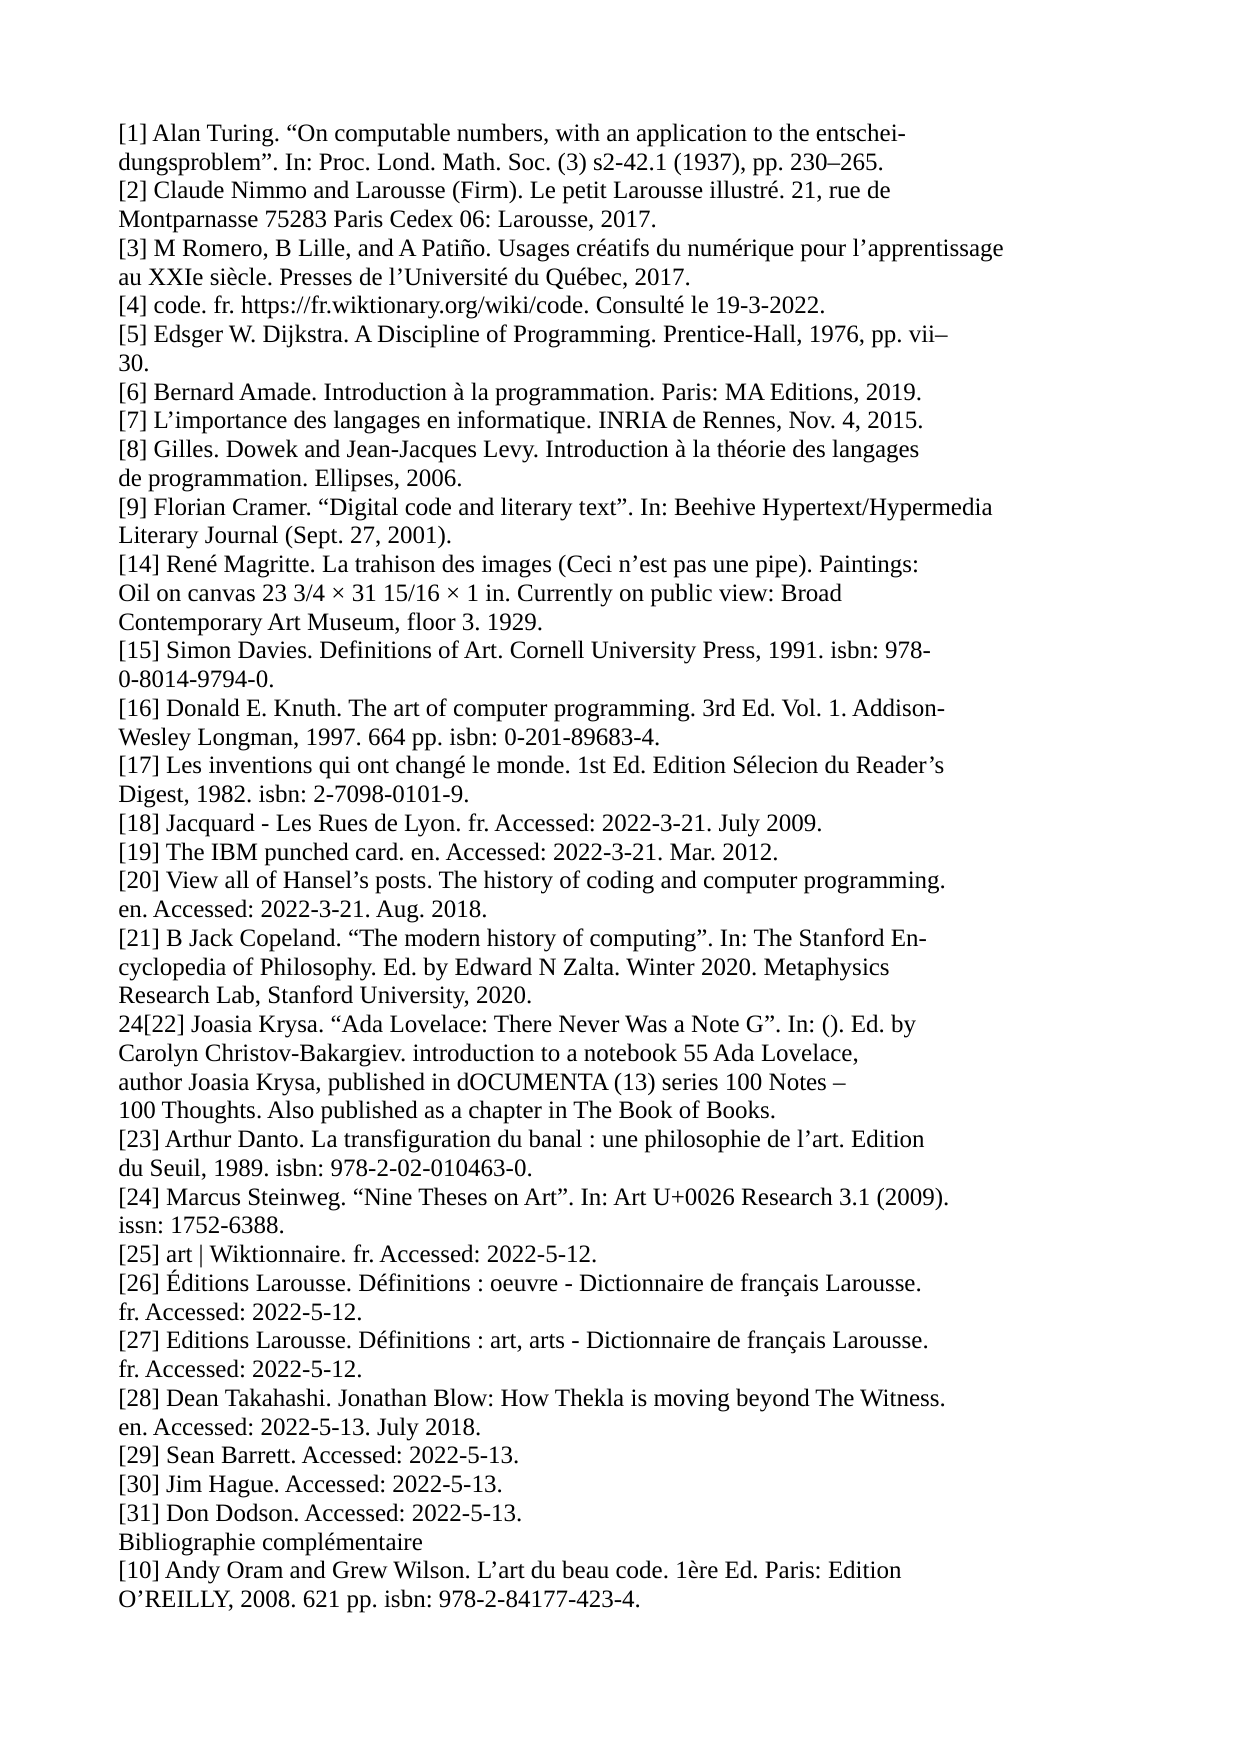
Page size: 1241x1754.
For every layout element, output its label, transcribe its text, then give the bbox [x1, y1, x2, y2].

text [15] Simon Davies. Definitions of Art. Cornell University Press, 1991. isbn: 978- [118, 636, 1122, 664]
text cyclopedia of Philosophy. Ed. by Edward N Zalta. Winter 2020. Metaphysics [118, 952, 1122, 981]
text 100 Thoughts. Also published as a chapter in The Book of Books. [118, 1096, 1122, 1124]
text [31] Don Dodson. Accessed: 2022-5-13. [118, 1498, 1122, 1527]
text Bibliographie complémentaire [118, 1527, 1122, 1556]
text [7] L’importance des langages en informatique. INRIA de Rennes, Nov. 4, 2015. [118, 406, 1122, 434]
text du Seuil, 1989. isbn: 978-2-02-010463-0. [118, 1153, 1122, 1182]
text Carolyn Christov-Bakargiev. introduction to a notebook 55 Ada Lovelace, [118, 1038, 1122, 1067]
text Montparnasse 75283 Paris Cedex 06: Larousse, 2017. [118, 204, 1122, 233]
text [29] Sean Barrett. Accessed: 2022-5-13. [118, 1441, 1122, 1469]
text 30. [118, 348, 1122, 377]
text [17] Les inventions qui ont changé le monde. 1st Ed. Edition Sélecion du Reader’s [118, 751, 1122, 779]
text fr. Accessed: 2022-5-12. [118, 1297, 1122, 1326]
text [21] B Jack Copeland. “The modern history of computing”. In: The Stanford En- [118, 923, 1122, 952]
text Literary Journal (Sept. 27, 2001). [118, 521, 1122, 549]
text O’REILLY, 2008. 621 pp. isbn: 978-2-84177-423-4. [118, 1584, 1122, 1613]
text issn: 1752-6388. [118, 1211, 1122, 1239]
text Contemporary Art Museum, floor 3. 1929. [118, 607, 1122, 636]
text Research Lab, Stanford University, 2020. [118, 981, 1122, 1009]
text en. Accessed: 2022-5-13. July 2018. [118, 1412, 1122, 1441]
text [26] Éditions Larousse. Définitions : oeuvre - Dictionnaire de français Larousse. [118, 1268, 1122, 1297]
text [4] code. fr. https://fr.wiktionary.org/wiki/code. Consulté le 19-3-2022. [118, 291, 1122, 319]
text 0-8014-9794-0. [118, 664, 1122, 693]
text Wesley Longman, 1997. 664 pp. isbn: 0-201-89683-4. [118, 722, 1122, 751]
text [23] Arthur Danto. La transfiguration du banal : une philosophie de l’art. Edition [118, 1124, 1122, 1153]
text [14] René Magritte. La trahison des images (Ceci n’est pas une pipe). Paintings: [118, 549, 1122, 578]
text [10] Andy Oram and Grew Wilson. L’art du beau code. 1ère Ed. Paris: Edition [118, 1556, 1122, 1584]
text [18] Jacquard - Les Rues de Lyon. fr. Accessed: 2022-3-21. July 2009. [118, 808, 1122, 837]
text au XXIe siècle. Presses de l’Université du Québec, 2017. [118, 262, 1122, 291]
text [25] art | Wiktionnaire. fr. Accessed: 2022-5-12. [118, 1239, 1122, 1268]
text [1] Alan Turing. “On computable numbers, with an application to the entschei- [118, 118, 1122, 147]
text author Joasia Krysa, published in dOCUMENTA (13) series 100 Notes – [118, 1067, 1122, 1096]
text [19] The IBM punched card. en. Accessed: 2022-3-21. Mar. 2012. [118, 837, 1122, 866]
text [20] View all of Hansel’s posts. The history of coding and computer programming. [118, 866, 1122, 894]
text [6] Bernard Amade. Introduction à la programmation. Paris: MA Editions, 2019. [118, 377, 1122, 406]
text dungsproblem”. In: Proc. Lond. Math. Soc. (3) s2-42.1 (1937), pp. 230–265. [118, 147, 1122, 176]
text [30] Jim Hague. Accessed: 2022-5-13. [118, 1469, 1122, 1498]
text [9] Florian Cramer. “Digital code and literary text”. In: Beehive Hypertext/Hypermedia [118, 492, 1122, 521]
text fr. Accessed: 2022-5-12. [118, 1354, 1122, 1383]
text [28] Dean Takahashi. Jonathan Blow: How Thekla is moving beyond The Witness. [118, 1383, 1122, 1412]
text [16] Donald E. Knuth. The art of computer programming. 3rd Ed. Vol. 1. Addison- [118, 693, 1122, 722]
text [8] Gilles. Dowek and Jean-Jacques Levy. Introduction à la théorie des langages [118, 434, 1122, 463]
text 24[22] Joasia Krysa. “Ada Lovelace: There Never Was a Note G”. In: (). Ed. by [118, 1009, 1122, 1038]
text Digest, 1982. isbn: 2-7098-0101-9. [118, 779, 1122, 808]
text [5] Edsger W. Dijkstra. A Discipline of Programming. Prentice-Hall, 1976, pp. vii– [118, 319, 1122, 348]
text [24] Marcus Steinweg. “Nine Theses on Art”. In: Art U+0026 Research 3.1 (2009). [118, 1182, 1122, 1211]
text [3] M Romero, B Lille, and A Patiño. Usages créatifs du numérique pour l’apprentissage [118, 233, 1122, 262]
text de programmation. Ellipses, 2006. [118, 463, 1122, 492]
text [2] Claude Nimmo and Larousse (Firm). Le petit Larousse illustré. 21, rue de [118, 176, 1122, 204]
text [27] Editions Larousse. Définitions : art, arts - Dictionnaire de français Larousse. [118, 1326, 1122, 1354]
text Oil on canvas 23 3/4 × 31 15/16 × 1 in. Currently on public view: Broad [118, 578, 1122, 607]
text en. Accessed: 2022-3-21. Aug. 2018. [118, 894, 1122, 923]
